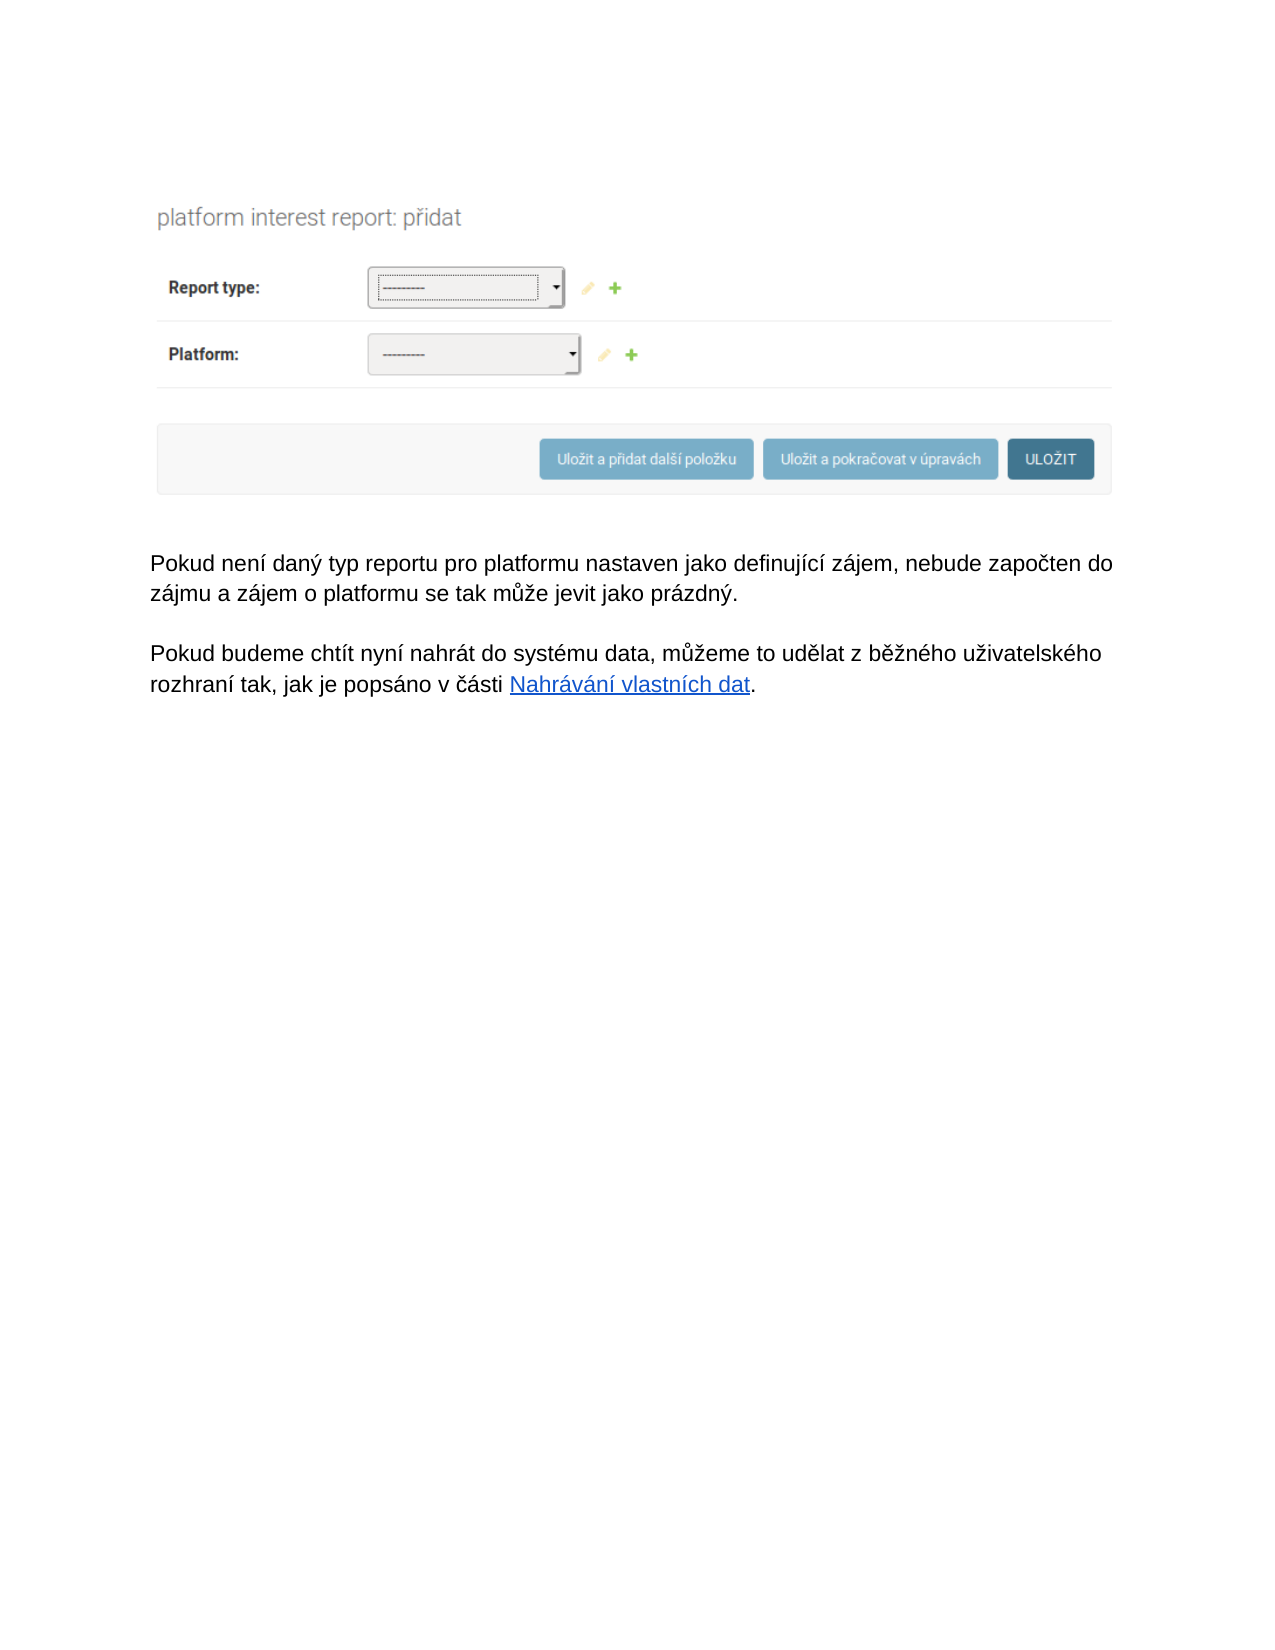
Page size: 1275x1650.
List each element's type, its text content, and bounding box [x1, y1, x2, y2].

text Pokud není daný typ reportu pro platformu nastaven jako definující zájem, nebude započten do zájmu a zájem o platformu se tak může jevit jako prázdný. [150, 550, 1125, 606]
text Pokud budeme chtít nyní nahrát do systému data, můžeme to udělat z běžného uživatelského rozhraní tak, jak je popsáno v části Nahrávání vlastních dat. [150, 640, 1125, 697]
picture [150, 180, 1125, 516]
